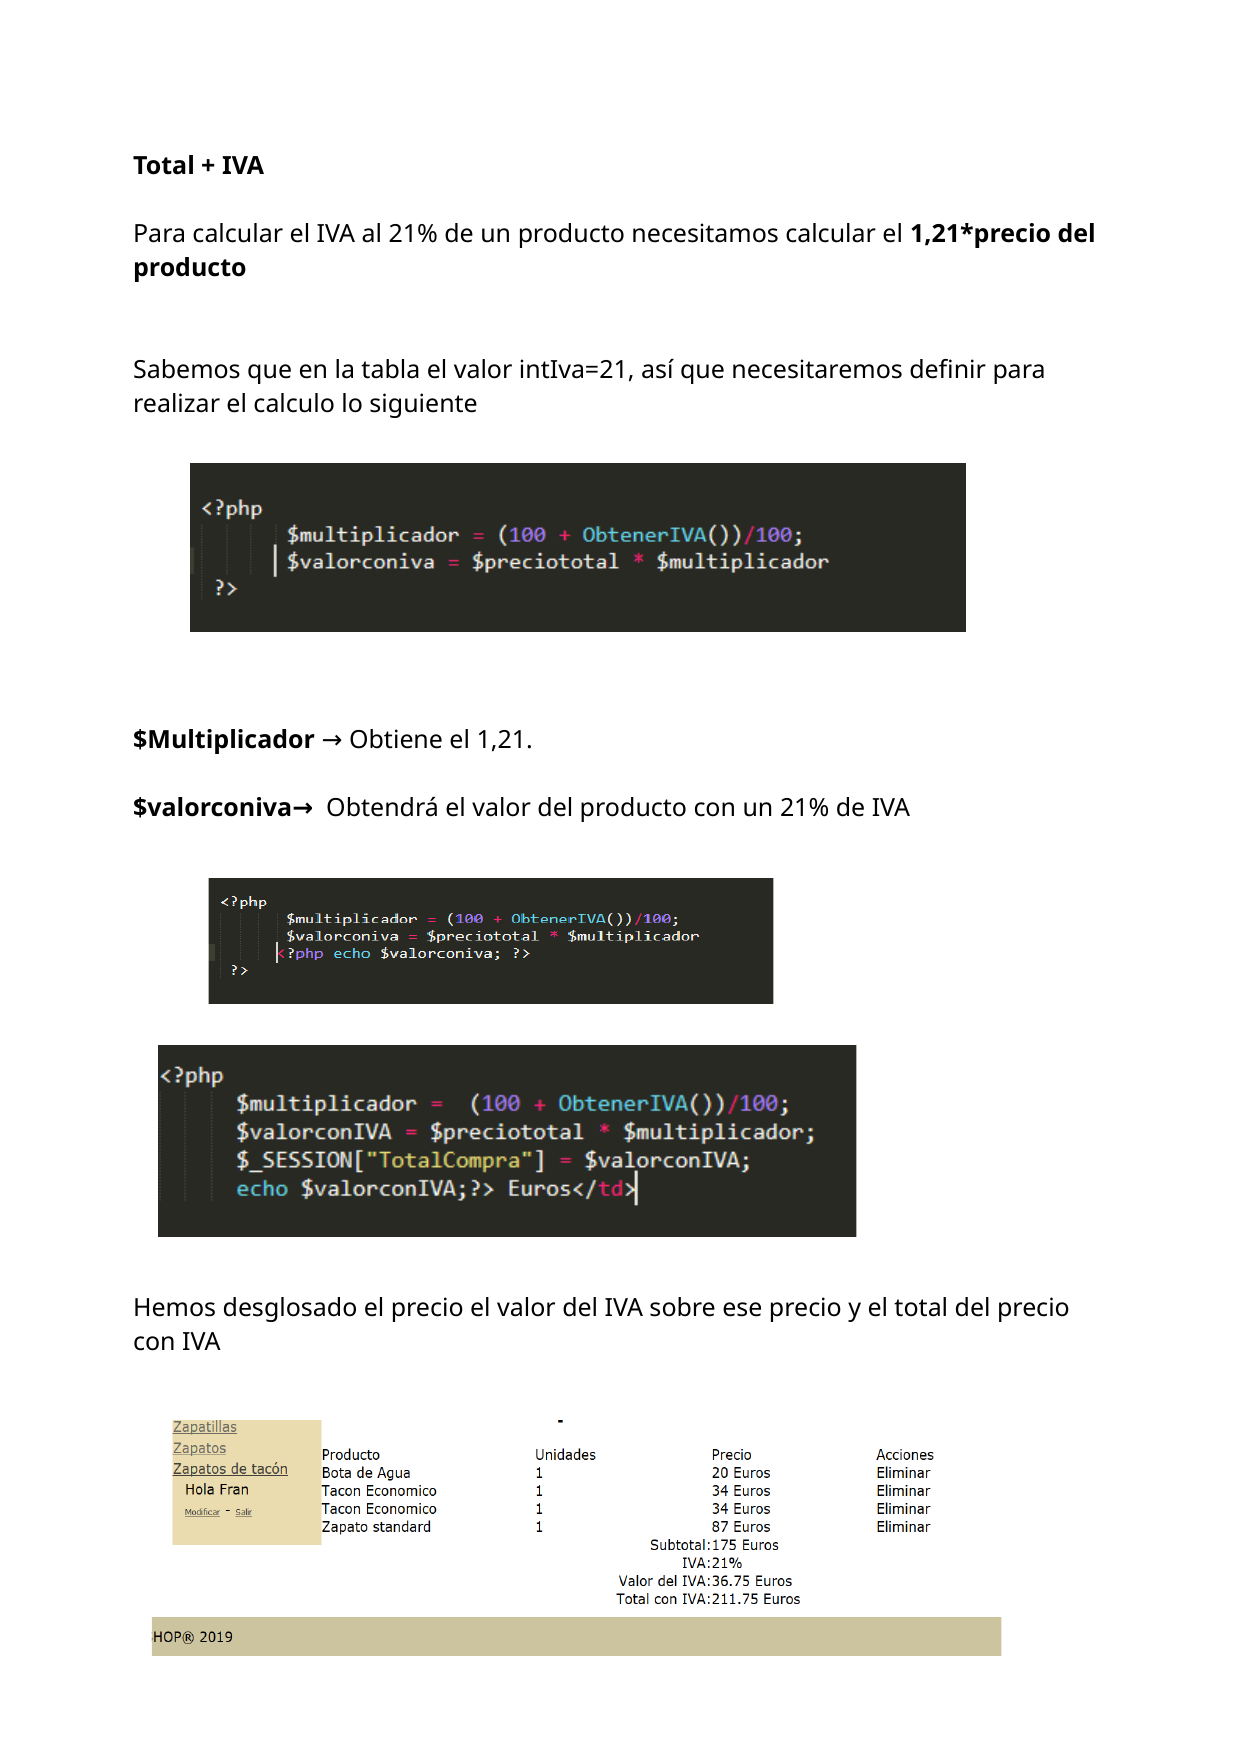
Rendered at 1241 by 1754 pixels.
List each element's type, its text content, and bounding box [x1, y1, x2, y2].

text Sabemos que en la tabla el valor intIva=21, así que necesitaremos definir para realizar el calculo lo siguiente [133, 352, 1119, 420]
picture [208, 878, 774, 1004]
picture [190, 463, 966, 632]
text Total + IVA [133, 148, 1119, 182]
picture [151, 1420, 1002, 1656]
picture [158, 1045, 857, 1237]
text Para calcular el IVA al 21% de un producto necesitamos calcular el 1,21*precio del producto [133, 216, 1119, 284]
text Hemos desglosado el precio el valor del IVA sobre ese precio y el total del precio con IVA [133, 1290, 1119, 1358]
text $Multiplicador → Obtiene el 1,21. [133, 721, 1119, 755]
text $valorconiva→ Obtendrá el valor del producto con un 21% de IVA [133, 789, 1119, 823]
